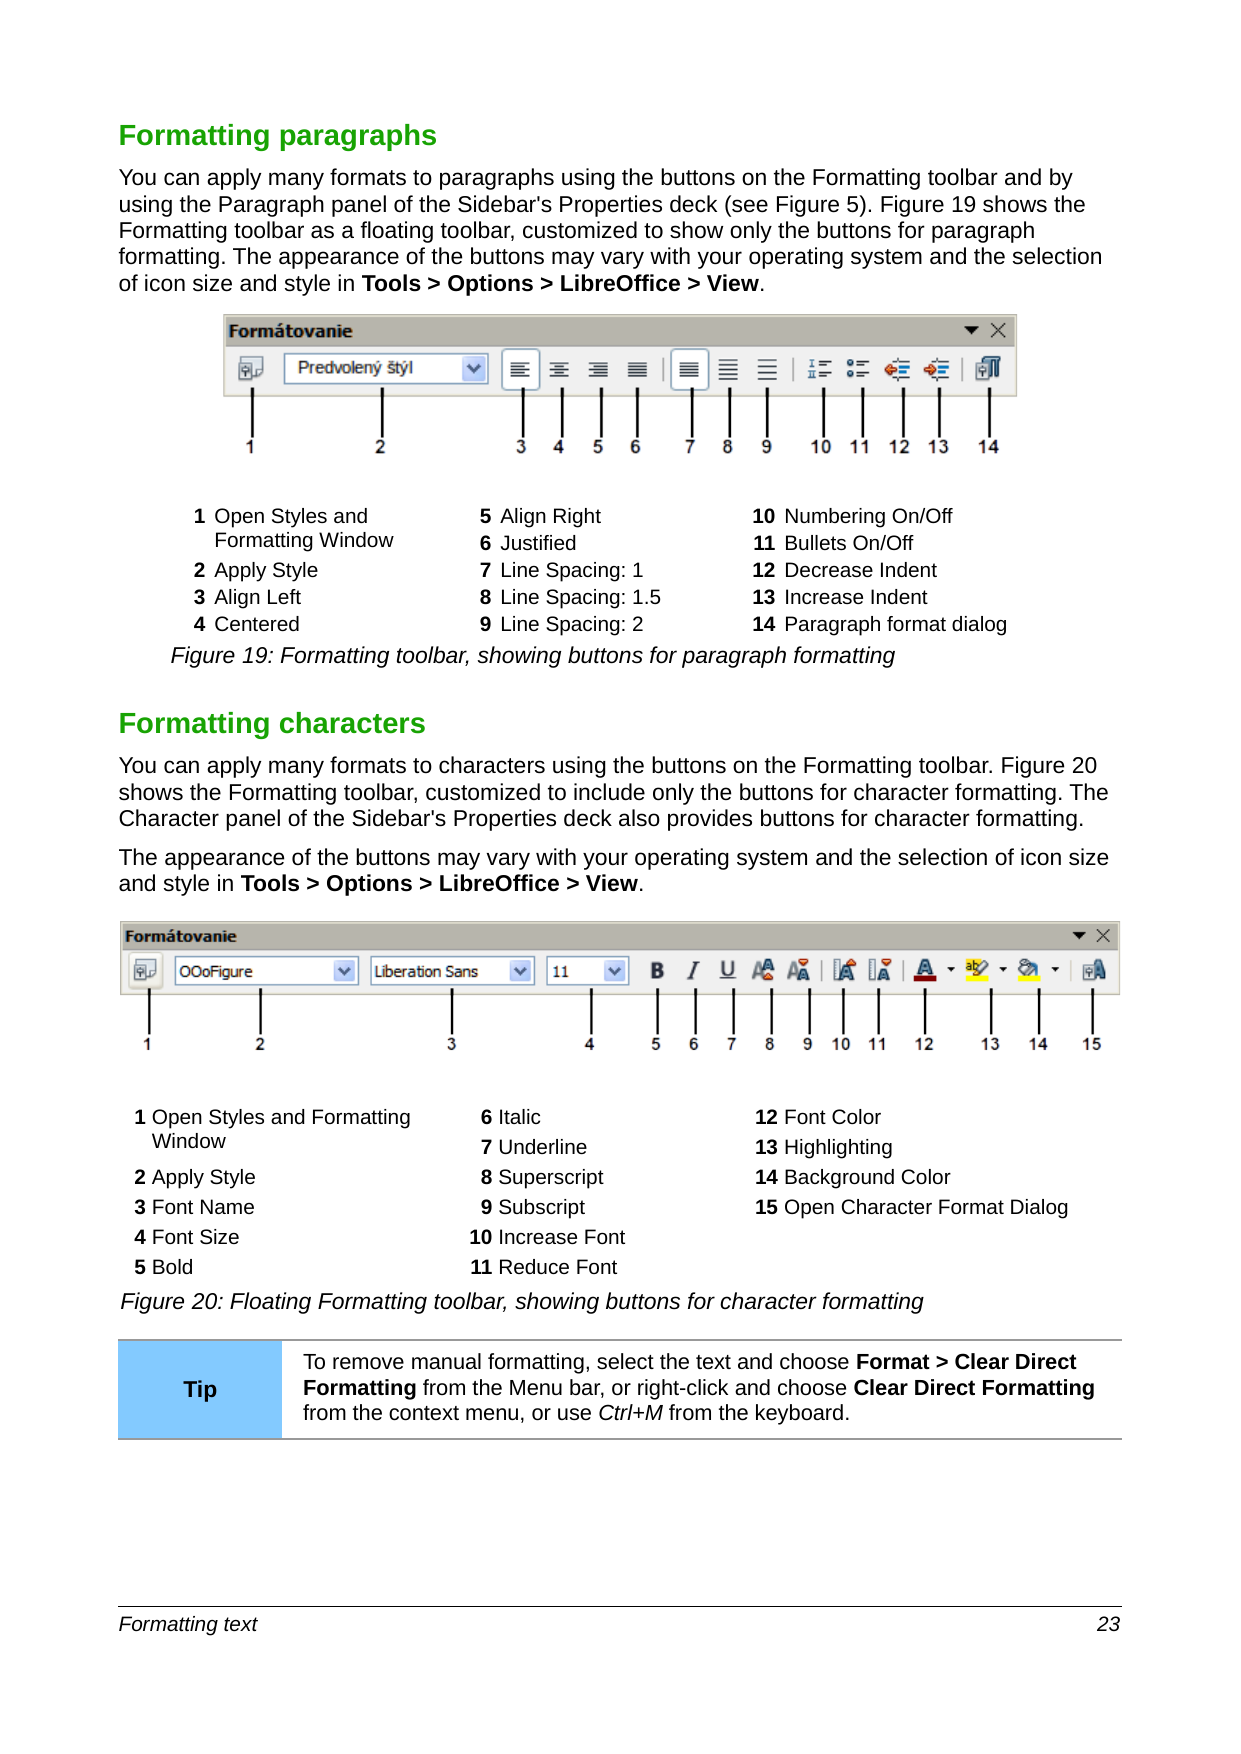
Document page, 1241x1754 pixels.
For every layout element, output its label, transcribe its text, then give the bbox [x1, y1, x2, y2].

table_cell 7 [452, 1132, 495, 1162]
table_cell Apply Style [149, 1162, 452, 1192]
table_header Open Styles and Formatting Window [208, 501, 456, 555]
table_header To remove manual formatting, select the text and choose Format > Clear Direct Formatting from the Menu bar, or right-click and choose Clear Direct Formatting from the context menu, or use Ctrl+M from the keyboard. [282, 1341, 1122, 1438]
table_cell Line Spacing: 2 [494, 609, 723, 636]
text You can apply many formats to characters using the buttons on the Formatting toolbar. Figure 20 shows the Formatting toolbar, customized to include only the buttons for character formatting. The Character panel of the Sidebar's Properties deck also provides buttons for character formatting. [118, 752, 1122, 831]
text Figure 19: Formatting toolbar, showing buttons for paragraph formatting [170, 642, 1070, 668]
table_cell Font Name [149, 1192, 452, 1222]
table_cell Line Spacing: 1 [494, 555, 723, 582]
table_header 10 [723, 501, 778, 528]
table_cell 4 [170, 609, 208, 636]
table_header 5 [456, 501, 494, 528]
table_header Tip [118, 1341, 282, 1438]
table_cell 9 [452, 1192, 495, 1222]
table_cell Background Color [781, 1162, 1120, 1192]
table_cell 13 [723, 582, 778, 609]
table_cell 5 [120, 1252, 149, 1282]
table_header 6 [452, 1102, 495, 1132]
table_cell Increase Font [495, 1222, 733, 1252]
table_header Align Right [494, 501, 723, 528]
table_cell 12 [723, 555, 778, 582]
table_cell 8 [452, 1162, 495, 1192]
table_cell Increase Indent [778, 582, 1070, 609]
table_cell [733, 1252, 781, 1282]
picture [223, 314, 1018, 468]
table_cell 11 [452, 1252, 495, 1282]
table_cell 3 [120, 1192, 149, 1222]
table_cell 14 [723, 609, 778, 636]
table_cell Subscript [495, 1192, 733, 1222]
table_cell Superscript [495, 1162, 733, 1192]
table_cell Font Size [149, 1222, 452, 1252]
table_header Italic [495, 1102, 733, 1132]
table_cell 10 [452, 1222, 495, 1252]
table_cell Line Spacing: 1.5 [494, 582, 723, 609]
subtitle Formatting paragraphs [118, 118, 1122, 152]
subtitle Formatting characters [118, 706, 1122, 740]
table_cell Align Left [208, 582, 456, 609]
table_cell 14 [733, 1162, 781, 1192]
table_header Numbering On/Off [778, 501, 1070, 528]
table_cell 6 [456, 528, 494, 555]
table_cell Decrease Indent [778, 555, 1070, 582]
table_cell 7 [456, 555, 494, 582]
table_cell Centered [208, 609, 456, 636]
table_cell [781, 1252, 1120, 1282]
text Figure 20: Floating Formatting toolbar, showing buttons for character formatting [120, 1288, 1120, 1314]
table_cell 3 [170, 582, 208, 609]
table_cell Highlighting [781, 1132, 1120, 1162]
table_cell Bullets On/Off [778, 528, 1070, 555]
table_cell 13 [733, 1132, 781, 1162]
text The appearance of the buttons may vary with your operating system and the selection of icon size and style in Tools > Options > LibreOffice > View. [118, 844, 1122, 897]
table_cell 2 [120, 1162, 149, 1192]
table_header 1 [170, 501, 208, 528]
table_cell Open Character Format Dialog [781, 1192, 1120, 1252]
table_cell [733, 1222, 781, 1252]
table_cell 2 [170, 555, 208, 582]
table_header 12 [733, 1102, 781, 1132]
table_cell [170, 528, 208, 555]
table_cell Bold [149, 1252, 452, 1282]
table_cell Apply Style [208, 555, 456, 582]
table_cell Reduce Font [495, 1252, 733, 1282]
table_header Font Color [781, 1102, 1120, 1132]
text You can apply many formats to paragraphs using the buttons on the Formatting toolbar and by using the Paragraph panel of the Sidebar's Properties deck (see Figure 5). Figure 19 shows the Formatting toolbar as a floating toolbar, customized to show only the buttons for paragraph formatting. The appearance of the buttons may vary with your operating system and the selection of icon size and style in Tools > Options > LibreOffice > View. [118, 164, 1122, 296]
table_cell 9 [456, 609, 494, 636]
table_cell Paragraph format dialog [778, 609, 1070, 636]
table_cell 8 [456, 582, 494, 609]
table_cell 4 [120, 1222, 149, 1252]
table_cell Justified [494, 528, 723, 555]
table_cell 11 [723, 528, 778, 555]
table_cell [120, 1132, 149, 1162]
picture [120, 921, 1121, 1063]
table_cell Underline [495, 1132, 733, 1162]
table_header 1 [120, 1102, 149, 1132]
table_header Open Styles and Formatting Window [149, 1102, 452, 1162]
table_cell 15 [733, 1192, 781, 1222]
